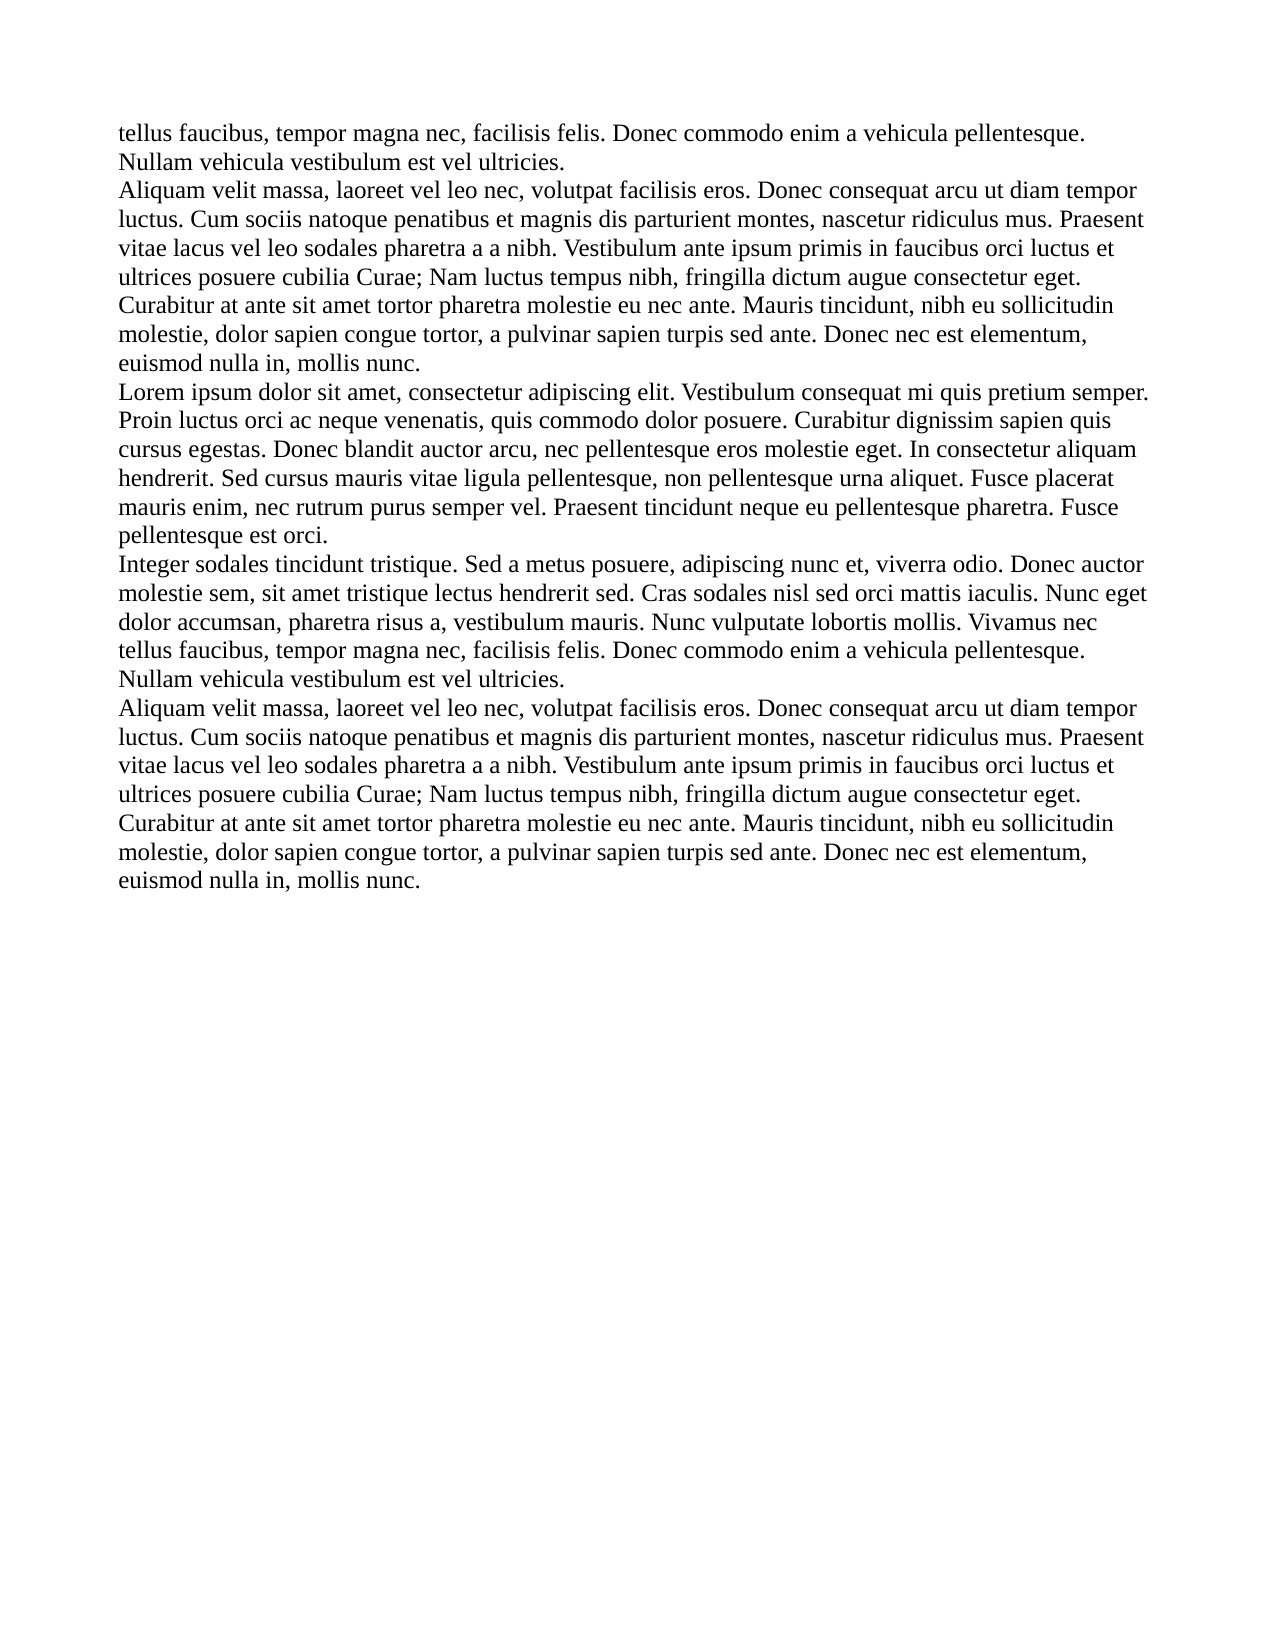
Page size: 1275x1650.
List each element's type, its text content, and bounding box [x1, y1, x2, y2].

text Aliquam velit massa, laoreet vel leo nec, volutpat facilisis eros. Donec consequat arcu ut diam tempor luctus. Cum sociis natoque penatibus et magnis dis parturient montes, nascetur ridiculus mus. Praesent vitae lacus vel leo sodales pharetra a a nibh. Vestibulum ante ipsum primis in faucibus orci luctus et ultrices posuere cubilia Curae; Nam luctus tempus nibh, fringilla dictum augue consectetur eget. Curabitur at ante sit amet tortor pharetra molestie eu nec ante. Mauris tincidunt, nibh eu sollicitudin molestie, dolor sapien congue tortor, a pulvinar sapien turpis sed ante. Donec nec est elementum, euismod nulla in, mollis nunc. [118, 176, 1157, 377]
text Lorem ipsum dolor sit amet, consectetur adipiscing elit. Vestibulum consequat mi quis pretium semper. Proin luctus orci ac neque venenatis, quis commodo dolor posuere. Curabitur dignissim sapien quis cursus egestas. Donec blandit auctor arcu, nec pellentesque eros molestie eget. In consectetur aliquam hendrerit. Sed cursus mauris vitae ligula pellentesque, non pellentesque urna aliquet. Fusce placerat mauris enim, nec rutrum purus semper vel. Praesent tincidunt neque eu pellentesque pharetra. Fusce pellentesque est orci. [118, 377, 1157, 549]
text tellus faucibus, tempor magna nec, facilisis felis. Donec commodo enim a vehicula pellentesque. Nullam vehicula vestibulum est vel ultricies. [118, 118, 1157, 176]
text Aliquam velit massa, laoreet vel leo nec, volutpat facilisis eros. Donec consequat arcu ut diam tempor luctus. Cum sociis natoque penatibus et magnis dis parturient montes, nascetur ridiculus mus. Praesent vitae lacus vel leo sodales pharetra a a nibh. Vestibulum ante ipsum primis in faucibus orci luctus et ultrices posuere cubilia Curae; Nam luctus tempus nibh, fringilla dictum augue consectetur eget. Curabitur at ante sit amet tortor pharetra molestie eu nec ante. Mauris tincidunt, nibh eu sollicitudin molestie, dolor sapien congue tortor, a pulvinar sapien turpis sed ante. Donec nec est elementum, euismod nulla in, mollis nunc. [118, 693, 1157, 894]
text Integer sodales tincidunt tristique. Sed a metus posuere, adipiscing nunc et, viverra odio. Donec auctor molestie sem, sit amet tristique lectus hendrerit sed. Cras sodales nisl sed orci mattis iaculis. Nunc eget dolor accumsan, pharetra risus a, vestibulum mauris. Nunc vulputate lobortis mollis. Vivamus nec tellus faucibus, tempor magna nec, facilisis felis. Donec commodo enim a vehicula pellentesque. Nullam vehicula vestibulum est vel ultricies. [118, 549, 1157, 693]
